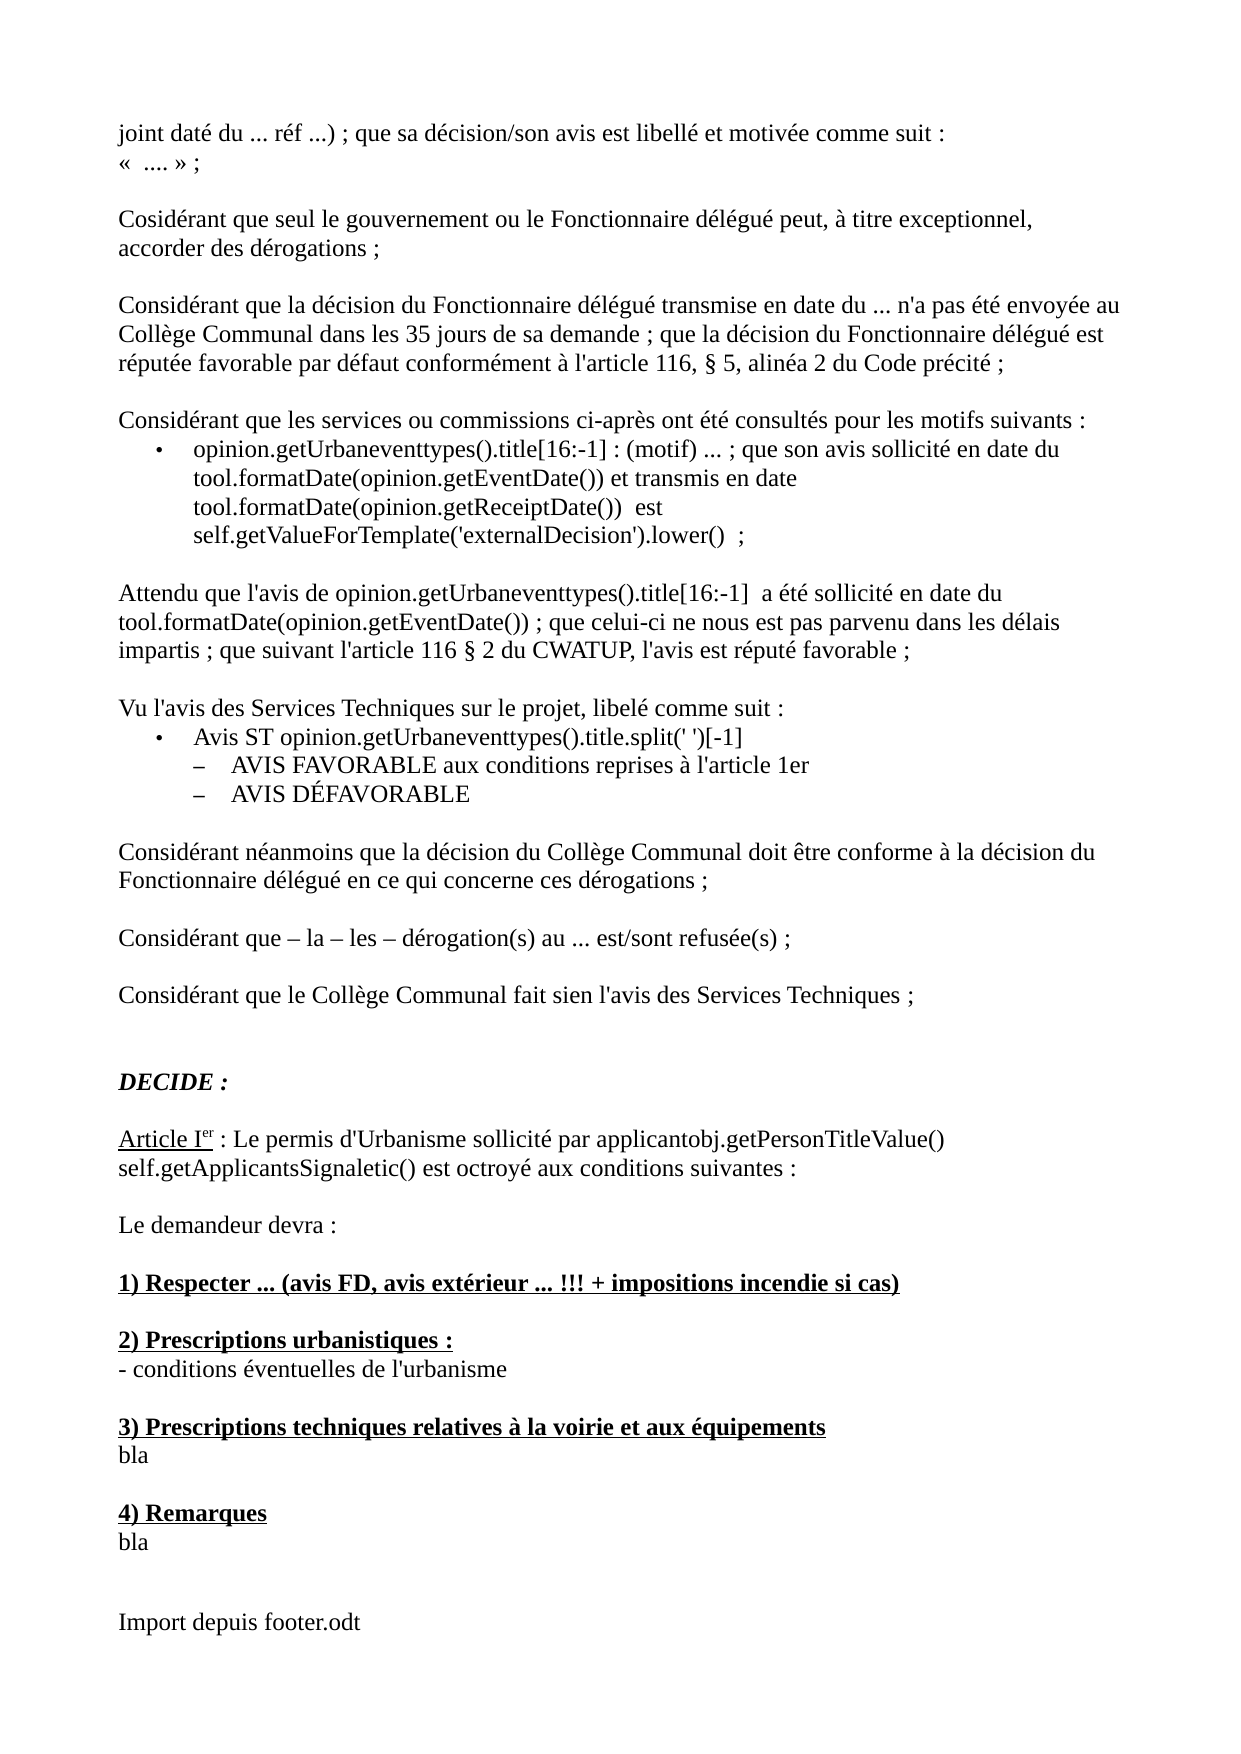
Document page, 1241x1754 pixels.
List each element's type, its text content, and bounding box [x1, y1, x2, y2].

text Considérant néanmoins que la décision du Collège Communal doit être conforme à la décision du Fonctionnaire délégué en ce qui concerne ces dérogations ; [118, 837, 1122, 894]
title 3) Prescriptions techniques relatives à la voirie et aux équipements [118, 1412, 1122, 1441]
list opinion.getUrbaneventtypes().title[16:-1] : (motif) ... ; que son avis sollicité en date du tool.formatDate(opinion.getEventDate()) et transmis en date tool.formatDate(opinion.getReceiptDate()) est self.getValueForTemplate('externalDecision').lower() ; [156, 434, 1122, 549]
list AVIS FAVORABLE aux conditions reprises à l'article 1er [193, 751, 1122, 779]
text Article Ier : Le permis d'Urbanisme sollicité par applicantobj.getPersonTitleValue() self.getApplicantsSignaletic() est octroyé aux conditions suivantes : [118, 1124, 1122, 1182]
text joint daté du ... réf ...) ; que sa décision/son avis est libellé et motivée comme suit : [118, 118, 1122, 147]
text Cosidérant que seul le gouvernement ou le Fonctionnaire délégué peut, à titre exceptionnel, accorder des dérogations ; [118, 204, 1122, 262]
text Considérant que la décision du Fonctionnaire délégué transmise en date du ... n'a pas été envoyée au Collège Communal dans les 35 jours de sa demande ; que la décision du Fonctionnaire délégué est réputée favorable par défaut conformément à l'article 116, § 5, alinéa 2 du Code précité ; [118, 291, 1122, 406]
text Considérant que le Collège Communal fait sien l'avis des Services Techniques ; [118, 981, 1122, 1009]
title 1) Respecter ... (avis FD, avis extérieur ... !!! + impositions incendie si cas) [118, 1268, 1122, 1297]
text « .... » ; [118, 147, 1122, 176]
text Considérant que les services ou commissions ci-après ont été consultés pour les motifs suivants : [118, 406, 1122, 434]
text Le demandeur devra : [118, 1211, 1122, 1239]
list AVIS DÉFAVORABLE [193, 779, 1122, 808]
list Avis ST opinion.getUrbaneventtypes().title.split(' ')[-1] [156, 722, 1122, 751]
text - conditions éventuelles de l'urbanisme [118, 1354, 1122, 1383]
text bla [118, 1441, 1122, 1469]
text Considérant que – la – les – dérogation(s) au ... est/sont refusée(s) ; [118, 923, 1122, 952]
text DECIDE : [118, 1067, 1122, 1096]
title 2) Prescriptions urbanistiques : [118, 1326, 1122, 1354]
text Vu l'avis des Services Techniques sur le projet, libelé comme suit : [118, 693, 1122, 722]
text bla [118, 1527, 1122, 1556]
title 4) Remarques [118, 1498, 1122, 1527]
text Attendu que l'avis de opinion.getUrbaneventtypes().title[16:-1] a été sollicité en date du tool.formatDate(opinion.getEventDate()) ; que celui-ci ne nous est pas parvenu dans les délais impartis ; que suivant l'article 116 § 2 du CWATUP, l'avis est réputé favorable ; [118, 578, 1122, 664]
